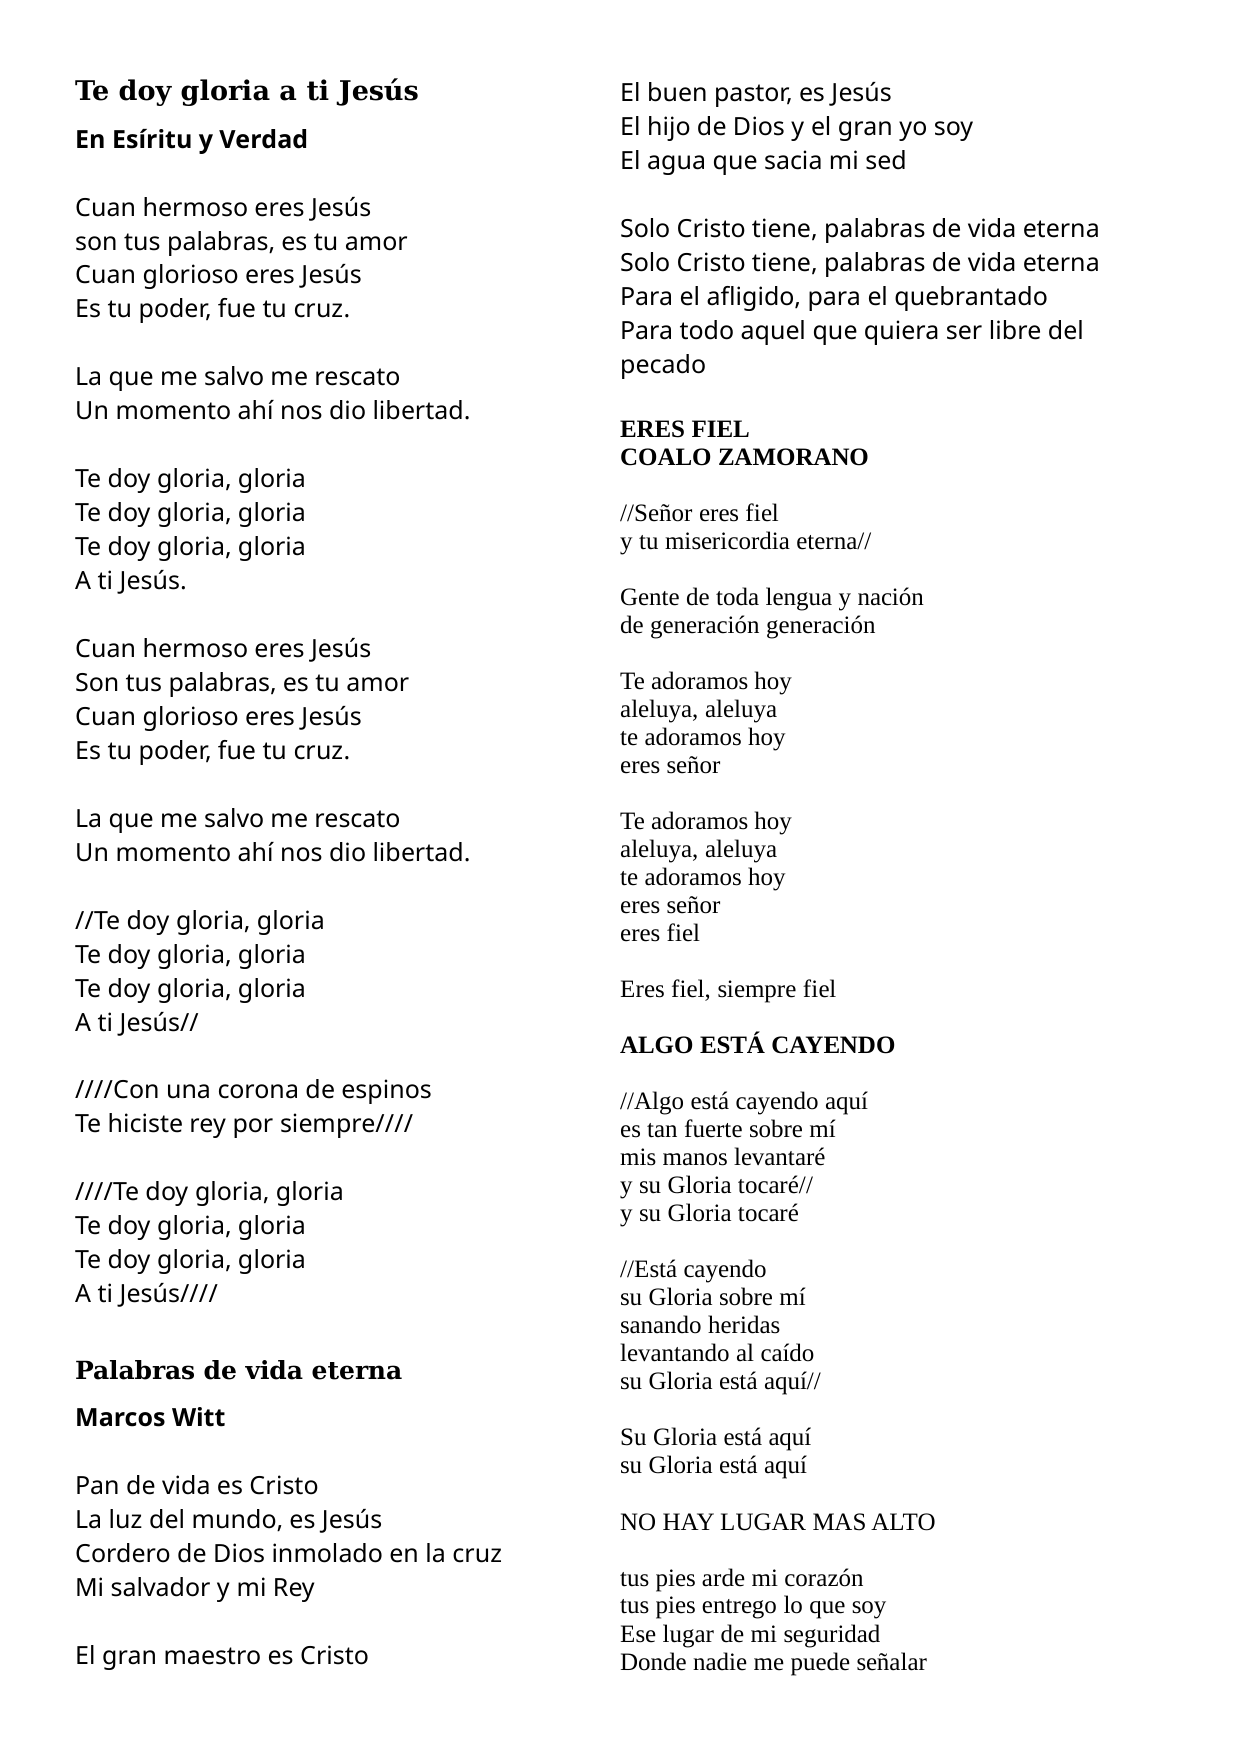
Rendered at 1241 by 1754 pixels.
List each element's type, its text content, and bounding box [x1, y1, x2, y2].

text El agua que sacia mi sed [620, 143, 1165, 177]
text //Te doy gloria, gloria [75, 903, 620, 937]
text Te doy gloria, gloria [75, 529, 620, 563]
text A ti Jesús. [75, 563, 620, 597]
text Te doy gloria, gloria [75, 937, 620, 971]
text Te doy gloria, gloria [75, 461, 620, 495]
text y su Gloria tocaré [620, 1199, 1165, 1227]
text NO HAY LUGAR MAS ALTO [620, 1507, 1165, 1535]
text Cordero de Dios inmolado en la cruz [75, 1536, 620, 1570]
text Palabras de vida eterna [75, 1356, 620, 1386]
text Cuan hermoso eres Jesús [75, 189, 620, 223]
text Es tu poder, fue tu cruz. [75, 733, 620, 767]
text Para el afligido, para el quebrantado [620, 279, 1165, 313]
text y su Gloria tocaré// [620, 1171, 1165, 1199]
text Mi salvador y mi Rey [75, 1570, 620, 1604]
text Donde nadie me puede señalar [620, 1647, 1165, 1676]
text ALGO ESTÁ CAYENDO [620, 1031, 1165, 1059]
text Solo Cristo tiene, palabras de vida eterna [620, 211, 1165, 245]
text Pan de vida es Cristo [75, 1468, 620, 1502]
text y tu misericordia eterna// [620, 527, 1165, 555]
text Su Gloria está aquí [620, 1423, 1165, 1451]
text Te adoramos hoy [620, 807, 1165, 835]
text Te doy gloria, gloria [75, 1208, 620, 1242]
text de generación generación [620, 611, 1165, 639]
text te adoramos hoy [620, 723, 1165, 751]
text eres fiel [620, 919, 1165, 947]
text Te hiciste rey por siempre//// [75, 1106, 620, 1140]
text Solo Cristo tiene, palabras de vida eterna [620, 245, 1165, 279]
text Te doy gloria a ti Jesús [75, 75, 620, 107]
text te adoramos hoy [620, 863, 1165, 891]
text Es tu poder, fue tu cruz. [75, 291, 620, 325]
text Cuan glorioso eres Jesús [75, 257, 620, 291]
text El gran maestro es Cristo [75, 1638, 620, 1672]
text eres señor [620, 891, 1165, 919]
text eres señor [620, 751, 1165, 779]
text mis manos levantaré [620, 1143, 1165, 1171]
text Ese lugar de mi seguridad [620, 1619, 1165, 1647]
text Para todo aquel que quiera ser libre del pecado [620, 313, 1165, 381]
text ERES FIEL [620, 414, 1165, 443]
text El buen pastor, es Jesús [620, 75, 1165, 109]
text levantando al caído [620, 1339, 1165, 1367]
text En Esíritu y Verdad [75, 122, 620, 156]
text Cuan hermoso eres Jesús [75, 631, 620, 665]
text ////Te doy gloria, gloria [75, 1174, 620, 1208]
text El hijo de Dios y el gran yo soy [620, 109, 1165, 143]
text Te doy gloria, gloria [75, 495, 620, 529]
text son tus palabras, es tu amor [75, 223, 620, 257]
text su Gloria está aquí [620, 1451, 1165, 1479]
text Gente de toda lengua y nación [620, 583, 1165, 611]
text COALO ZAMORANO [620, 443, 1165, 471]
text Te doy gloria, gloria [75, 1242, 620, 1276]
text Son tus palabras, es tu amor [75, 665, 620, 699]
text La que me salvo me rescato [75, 801, 620, 835]
text Eres fiel, siempre fiel [620, 975, 1165, 1003]
text La luz del mundo, es Jesús [75, 1502, 620, 1536]
text tus pies entrego lo que soy [620, 1591, 1165, 1619]
text su Gloria está aquí// [620, 1367, 1165, 1395]
text A ti Jesús//// [75, 1276, 620, 1310]
text es tan fuerte sobre mí [620, 1115, 1165, 1143]
text tus pies arde mi corazón [620, 1563, 1165, 1591]
text //Está cayendo [620, 1255, 1165, 1283]
text La que me salvo me rescato [75, 359, 620, 393]
text su Gloria sobre mí [620, 1283, 1165, 1311]
text sanando heridas [620, 1311, 1165, 1339]
text aleluya, aleluya [620, 695, 1165, 723]
text Cuan glorioso eres Jesús [75, 699, 620, 733]
text //Señor eres fiel [620, 499, 1165, 527]
text Un momento ahí nos dio libertad. [75, 393, 620, 427]
text Un momento ahí nos dio libertad. [75, 835, 620, 869]
text ////Con una corona de espinos [75, 1072, 620, 1106]
text Te doy gloria, gloria [75, 971, 620, 1004]
text aleluya, aleluya [620, 835, 1165, 863]
text Marcos Witt [75, 1400, 620, 1434]
text //Algo está cayendo aquí [620, 1087, 1165, 1115]
text Te adoramos hoy [620, 667, 1165, 695]
text A ti Jesús// [75, 1004, 620, 1038]
